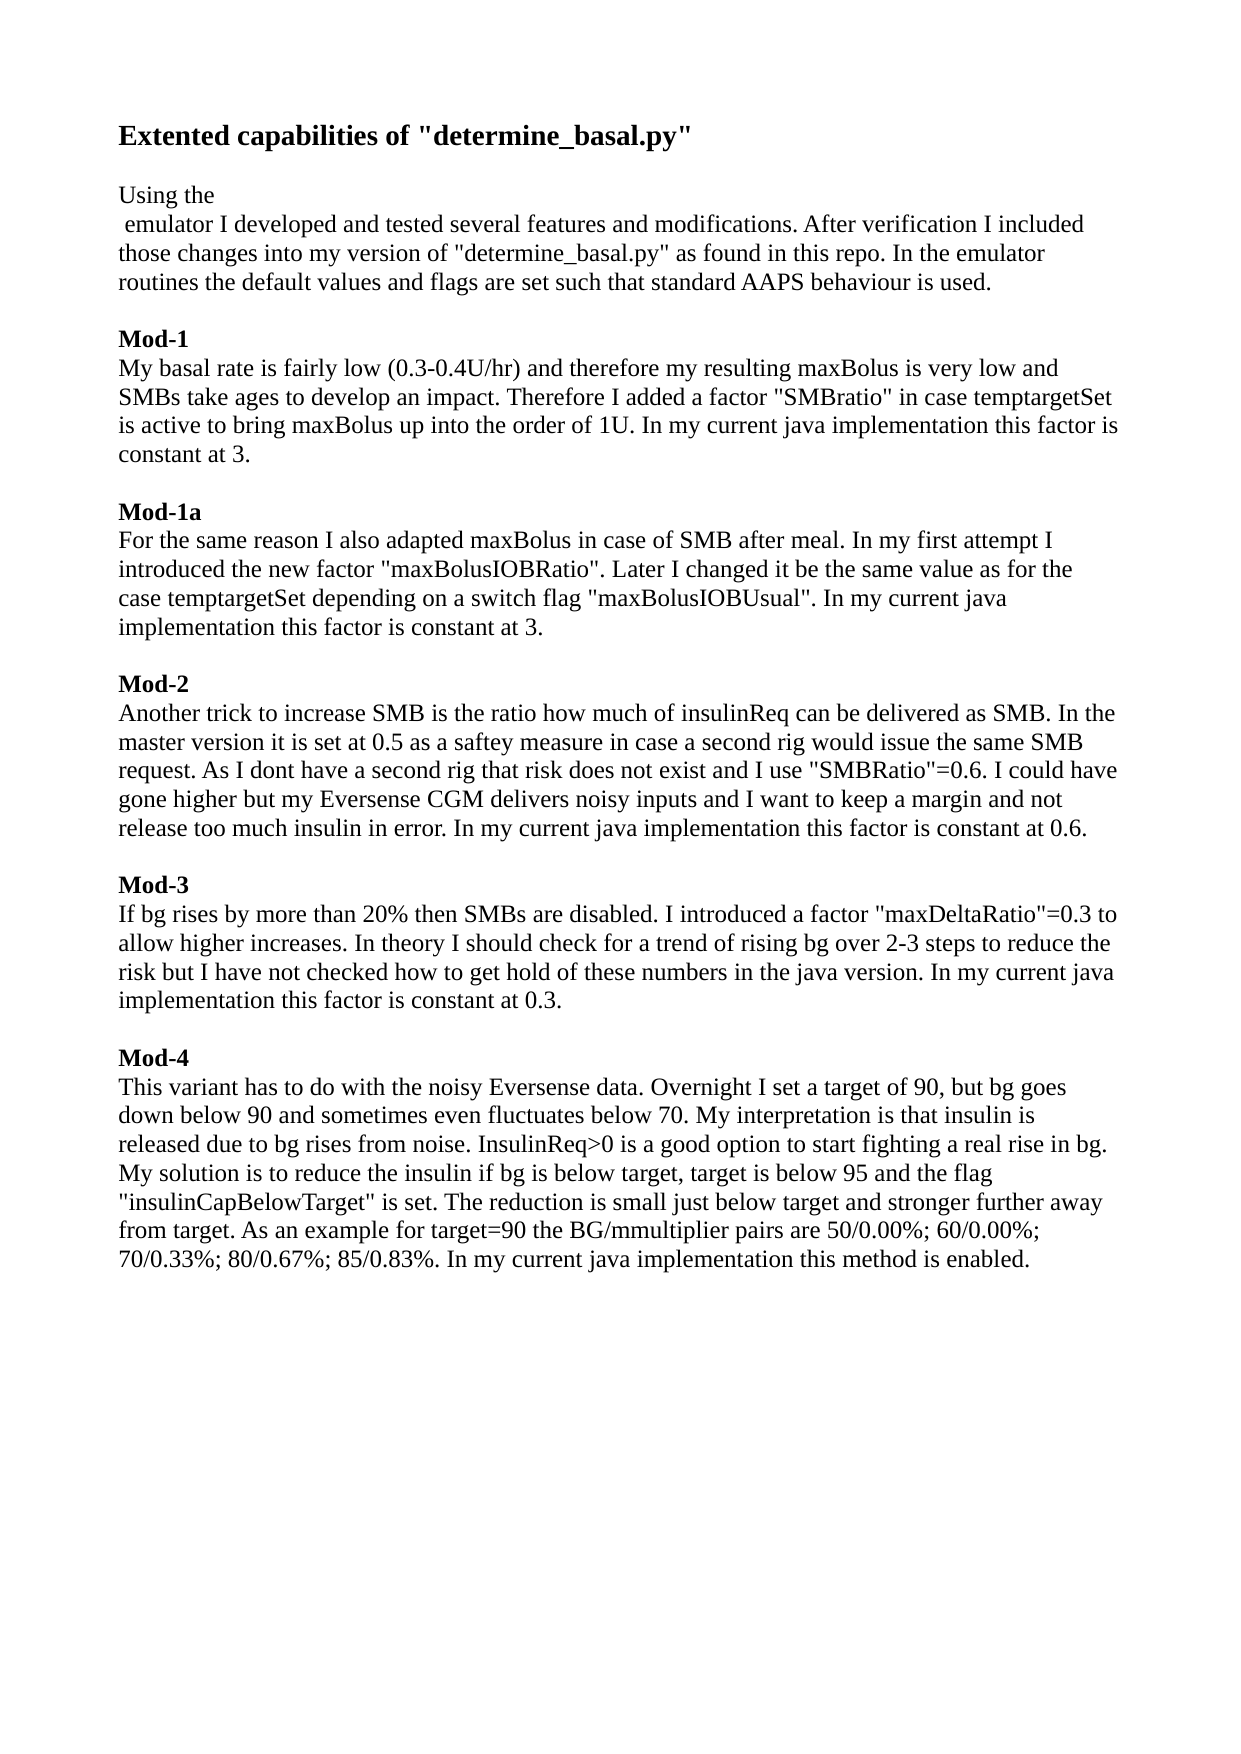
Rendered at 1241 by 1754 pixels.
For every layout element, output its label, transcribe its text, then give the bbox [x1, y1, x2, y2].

text Using the [118, 180, 1122, 209]
text Extented capabilities of "determine_basal.py" [118, 118, 1122, 152]
text Mod-1 [118, 324, 1122, 353]
text For the same reason I also adapted maxBolus in case of SMB after meal. In my first attempt I introduced the new factor "maxBolusIOBRatio". Later I changed it be the same value as for the case temptargetSet depending on a switch flag "maxBolusIOBUsual". In my current java implementation this factor is constant at 3. [118, 525, 1122, 640]
text Mod-2 [118, 669, 1122, 698]
text Another trick to increase SMB is the ratio how much of insulinReq can be delivered as SMB. In the master version it is set at 0.5 as a saftey measure in case a second rig would issue the same SMB request. As I dont have a second rig that risk does not exist and I use "SMBRatio"=0.6. I could have gone higher but my Eversense CGM delivers noisy inputs and I want to keep a margin and not release too much insulin in error. In my current java implementation this factor is constant at 0.6. [118, 698, 1122, 842]
text Mod-1a [118, 497, 1122, 525]
text Mod-4 [118, 1043, 1122, 1072]
text If bg rises by more than 20% then SMBs are disabled. I introduced a factor "maxDeltaRatio"=0.3 to allow higher increases. In theory I should check for a trend of rising bg over 2-3 steps to reduce the risk but I have not checked how to get hold of these numbers in the java version. In my current java implementation this factor is constant at 0.3. [118, 899, 1122, 1014]
text My basal rate is fairly low (0.3-0.4U/hr) and therefore my resulting maxBolus is very low and SMBs take ages to develop an impact. Therefore I added a factor "SMBratio" in case temptargetSet is active to bring maxBolus up into the order of 1U. In my current java implementation this factor is constant at 3. [118, 353, 1122, 468]
text emulator I developed and tested several features and modifications. After verification I included those changes into my version of "determine_basal.py" as found in this repo. In the emulator routines the default values and flags are set such that standard AAPS behaviour is used. [118, 209, 1122, 295]
text This variant has to do with the noisy Eversense data. Overnight I set a target of 90, but bg goes down below 90 and sometimes even fluctuates below 70. My interpretation is that insulin is released due to bg rises from noise. InsulinReq>0 is a good option to start fighting a real rise in bg. My solution is to reduce the insulin if bg is below target, target is below 95 and the flag "insulinCapBelowTarget" is set. The reduction is small just below target and stronger further away from target. As an example for target=90 the BG/mmultiplier pairs are 50/0.00%; 60/0.00%; 70/0.33%; 80/0.67%; 85/0.83%. In my current java implementation this method is enabled. [118, 1072, 1122, 1273]
text Mod-3 [118, 870, 1122, 899]
